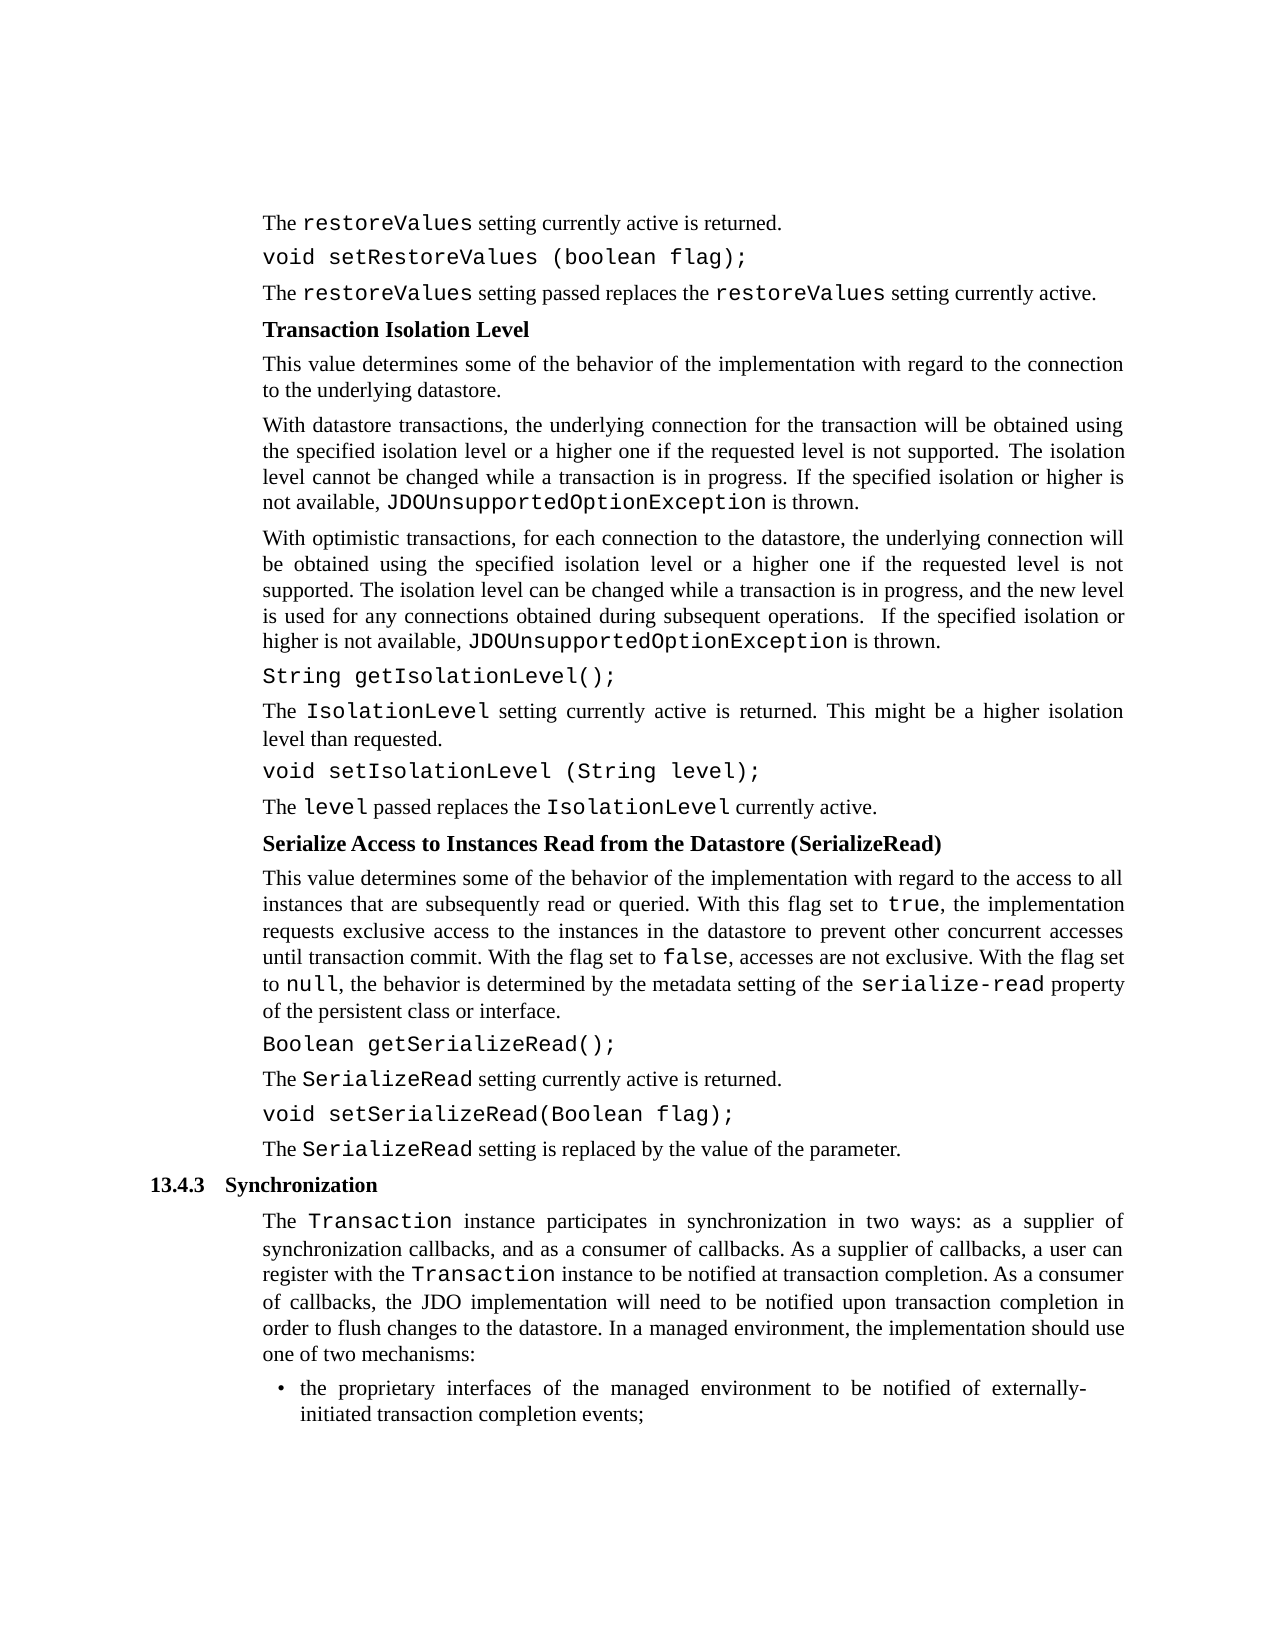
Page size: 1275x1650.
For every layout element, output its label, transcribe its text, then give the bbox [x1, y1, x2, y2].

text String getIsolationLevel(); [262, 664, 1125, 690]
text void setRestoreValues (boolean flag); [262, 245, 1125, 271]
text With optimistic transactions, for each connection to the datastore, the underlying connection will be obtained using the specified isolation level or a higher one if the requested level is not supported. A13.4.2-27 [The isolation level can be changed while a transaction is in progress, and the new level is used for any connections obtained during subsequent operations. ] A13.4.2-28 [If the specified isolation or higher is not available, JDOUnsupportedOptionException is thrown. ] [262, 524, 1125, 655]
text This value determines some of the behavior of the implementation with regard to the connection to the underlying datastore. [262, 350, 1125, 402]
text This value determines some of the behavior of the implementation with regard to the access to all instances that are subsequently read or queried. With this flag set to true, the implementation requests exclusive access to the instances in the datastore to prevent other concurrent accesses until transaction commit. With the flag set to false, accesses are not exclusive. With the flag set to null, ]the behavior is determined by the metadata setting of the serialize-read property of the persistent class or interface. [262, 864, 1125, 1024]
text A13.4.2-29 [The IsolationLevel setting currently active is returned. This might be a higher isolation level than requested.] [262, 698, 1125, 751]
subtitle Synchronization [150, 1171, 1125, 1197]
text A13.4.2-30 [The level passed replaces the IsolationLevel currently active.] [262, 794, 1125, 821]
text A13.4.2-29 [The SerializeRead setting is replaced by the value of the parameter. [262, 1136, 1125, 1163]
text A13.4.2-24 [The restoreValues setting passed replaces the restoreValues setting currently active.] [262, 280, 1125, 307]
text With datastore transactions, the underlying connection for the transaction will be obtained using the specified isolation level or a higher one if the requested level is not supported. A13.4.2-25 [The isolation level cannot be changed while a transaction is in progress.] A13.4.2-26 [If the specified isolation or higher is not available, JDOUnsupportedOptionException is thrown.] [262, 411, 1125, 516]
subtitle Serialize Access to Instances Read from the Datastore (SerializeRead) [150, 829, 1125, 856]
text The Transaction instance participates in synchronization in two ways: as a supplier of synchronization callbacks, and as a consumer of callbacks. As a supplier of callbacks, a user can register with the Transaction instance to be notified at transaction completion. As a consumer of callbacks, the JDO implementation will need to be notified upon transaction completion in order to flush changes to the datastore. In a managed environment, the implementation should use one of two mechanisms: [262, 1208, 1125, 1366]
text A13.4.2-23 [The restoreValues setting currently active is returned.] [262, 210, 1125, 237]
text A13.4.2-29 [The SerializeRead setting currently active is returned. [262, 1066, 1125, 1093]
text Boolean getSerializeRead(); [262, 1032, 1125, 1058]
text void setSerializeRead(Boolean flag); [262, 1102, 1125, 1128]
text void setIsolationLevel (String level); [262, 759, 1125, 786]
text • the proprietary interfaces of the managed environment to be notified of externally-initiated transaction completion events; [277, 1374, 1087, 1426]
subtitle Transaction Isolation Level [150, 315, 1125, 342]
